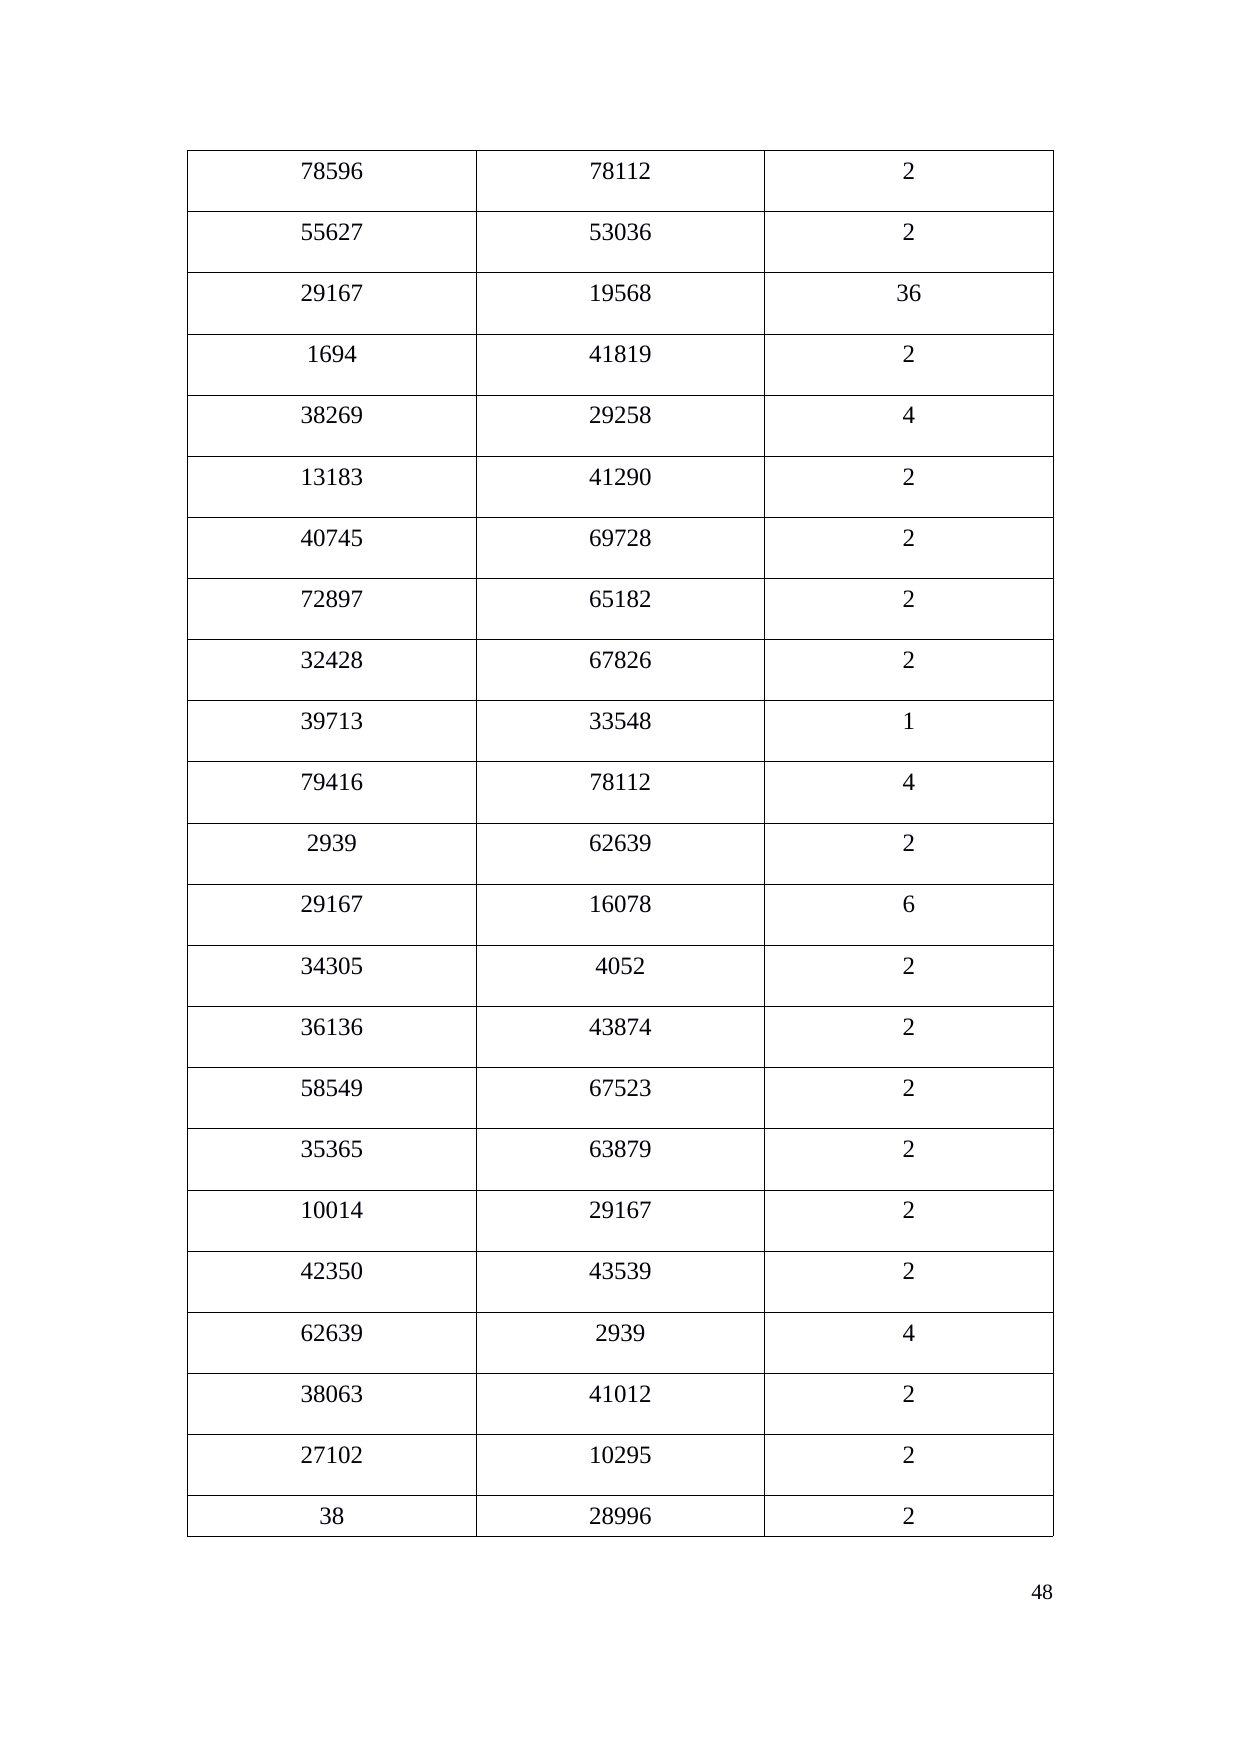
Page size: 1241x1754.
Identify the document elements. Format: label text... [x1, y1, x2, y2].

table_cell 16078 [477, 885, 764, 945]
table_cell 62639 [188, 1313, 476, 1373]
table_cell 10295 [477, 1435, 764, 1495]
table_cell 2 [765, 212, 1053, 272]
table_cell 2 [765, 1252, 1053, 1312]
table_cell 34305 [188, 946, 476, 1006]
table_cell 29167 [188, 885, 476, 945]
table_cell 32428 [188, 640, 476, 700]
table_cell 42350 [188, 1252, 476, 1312]
table_cell 67523 [477, 1068, 764, 1128]
table_cell 4 [765, 1313, 1053, 1373]
table_cell 43874 [477, 1007, 764, 1067]
table_cell 41819 [477, 335, 764, 394]
table_cell 38269 [188, 396, 476, 456]
table_cell 79416 [188, 762, 476, 823]
table_cell 78112 [477, 762, 764, 823]
table_cell 39713 [188, 701, 476, 761]
table_cell 1 [765, 701, 1053, 761]
table_cell 35365 [188, 1129, 476, 1189]
table_cell 38063 [188, 1374, 476, 1434]
table_cell 41012 [477, 1374, 764, 1434]
table_cell 2939 [477, 1313, 764, 1373]
table_cell 33548 [477, 701, 764, 761]
table_cell 2 [765, 457, 1053, 517]
table_cell 2 [765, 1191, 1053, 1251]
table_cell 2 [765, 1496, 1053, 1536]
table_cell 2 [765, 518, 1053, 578]
table_cell 4052 [477, 946, 764, 1006]
table_cell 4 [765, 762, 1053, 823]
table_cell 62639 [477, 824, 764, 884]
table_cell 65182 [477, 579, 764, 639]
table_cell 55627 [188, 212, 476, 272]
table_cell 4 [765, 396, 1053, 456]
table_cell 29258 [477, 396, 764, 456]
table_cell 27102 [188, 1435, 476, 1495]
table_cell 43539 [477, 1252, 764, 1312]
table_cell 19568 [477, 273, 764, 333]
table_cell 2 [765, 1007, 1053, 1067]
table_cell 58549 [188, 1068, 476, 1128]
table_cell 2 [765, 151, 1053, 211]
table_cell 2 [765, 946, 1053, 1006]
table_cell 2939 [188, 824, 476, 884]
table_cell 72897 [188, 579, 476, 639]
table_cell 40745 [188, 518, 476, 578]
table_cell 2 [765, 640, 1053, 700]
table_cell 10014 [188, 1191, 476, 1251]
table_cell 28996 [477, 1496, 764, 1536]
table_cell 2 [765, 1435, 1053, 1495]
table_cell 63879 [477, 1129, 764, 1189]
table_cell 36136 [188, 1007, 476, 1067]
table_cell 1694 [188, 335, 476, 394]
table_cell 78596 [188, 151, 476, 211]
table_cell 2 [765, 1129, 1053, 1189]
table_cell 6 [765, 885, 1053, 945]
table_cell 13183 [188, 457, 476, 517]
table_cell 38 [188, 1496, 476, 1536]
table_cell 53036 [477, 212, 764, 272]
table_cell 2 [765, 1068, 1053, 1128]
table_cell 78112 [477, 151, 764, 211]
table_cell 2 [765, 824, 1053, 884]
table_cell 41290 [477, 457, 764, 517]
table_cell 67826 [477, 640, 764, 700]
table_cell 29167 [477, 1191, 764, 1251]
table_cell 29167 [188, 273, 476, 333]
table_cell 2 [765, 335, 1053, 394]
table_cell 2 [765, 1374, 1053, 1434]
table_cell 2 [765, 579, 1053, 639]
table_cell 36 [765, 273, 1053, 333]
table_cell 69728 [477, 518, 764, 578]
